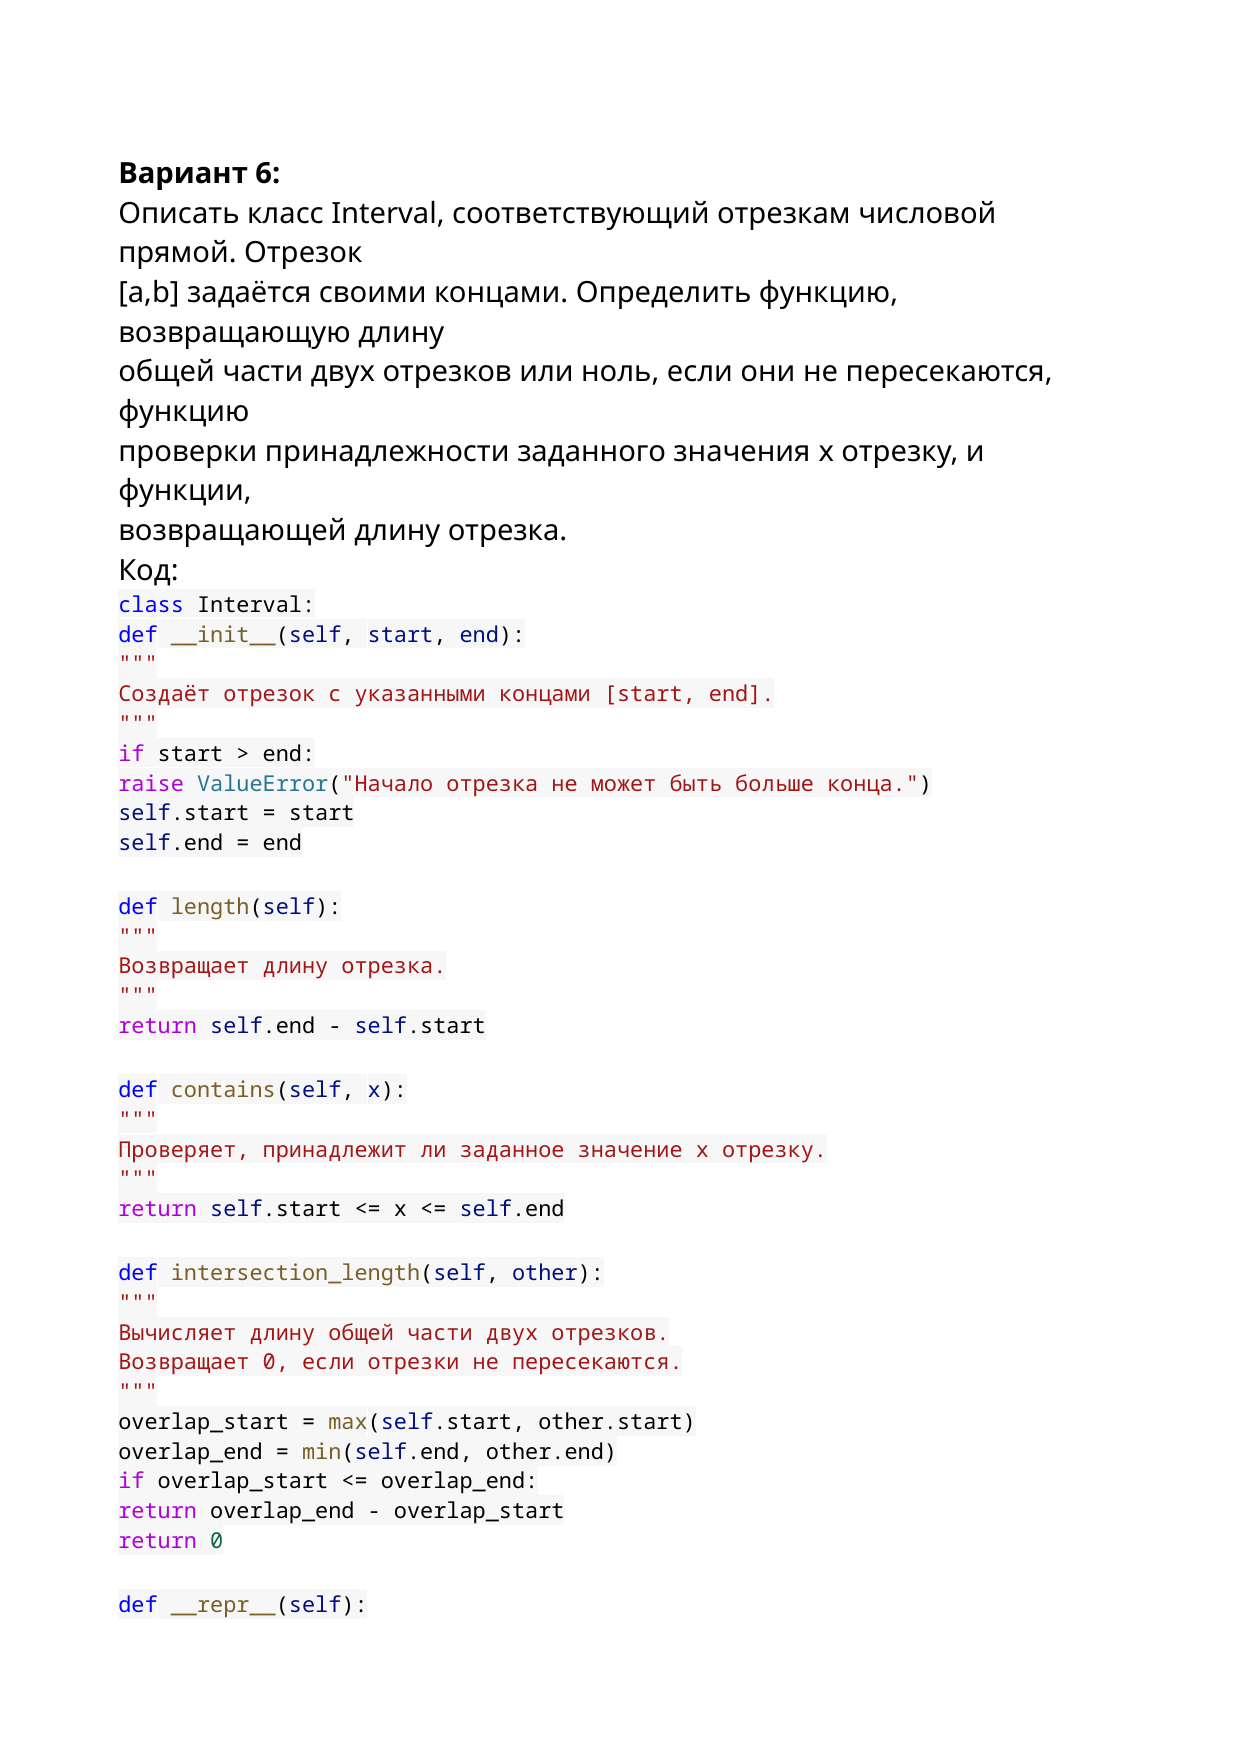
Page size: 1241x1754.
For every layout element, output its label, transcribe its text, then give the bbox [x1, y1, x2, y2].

text """ [118, 921, 1122, 951]
text self.start = start [118, 797, 1122, 827]
text def __repr__(self): [118, 1589, 1122, 1619]
text Вариант 6: Описать класс Interval, соответствующий отрезкам числовой прямой. Отрезок [a,b] задаётся своими концами. Определить функцию, возвращающую длину общей части двух отрезков или ноль, если они не пересекаются, функцию проверки принадлежности заданного значения x отрезку, и функции, возвращающей длину отрезка. [118, 152, 1122, 549]
text """ [118, 648, 1122, 678]
text def __init__(self, start, end): [118, 618, 1122, 648]
text if start > end: [118, 738, 1122, 767]
text """ [118, 1163, 1122, 1193]
text class Interval: [118, 589, 1122, 618]
text """ [118, 1104, 1122, 1133]
text return overlap_end - overlap_start [118, 1495, 1122, 1525]
text """ [118, 708, 1122, 738]
text Код: [118, 549, 1122, 589]
text """ [118, 980, 1122, 1010]
text Возвращает 0, если отрезки не пересекаются. [118, 1346, 1122, 1376]
text """ [118, 1376, 1122, 1406]
text Возвращает длину отрезка. [118, 951, 1122, 980]
text Создаёт отрезок с указанными концами [start, end]. [118, 678, 1122, 708]
text return self.start <= x <= self.end [118, 1193, 1122, 1223]
text def length(self): [118, 891, 1122, 921]
text if overlap_start <= overlap_end: [118, 1466, 1122, 1495]
text return self.end - self.start [118, 1010, 1122, 1040]
text overlap_end = min(self.end, other.end) [118, 1436, 1122, 1466]
text overlap_start = max(self.start, other.start) [118, 1406, 1122, 1436]
text Проверяет, принадлежит ли заданное значение x отрезку. [118, 1133, 1122, 1163]
text raise ValueError("Начало отрезка не может быть больше конца.") [118, 767, 1122, 797]
text def intersection_length(self, other): [118, 1257, 1122, 1287]
text """ [118, 1287, 1122, 1317]
text def contains(self, x): [118, 1074, 1122, 1104]
text Вычисляет длину общей части двух отрезков. [118, 1317, 1122, 1346]
text self.end = end [118, 827, 1122, 857]
text return 0 [118, 1525, 1122, 1555]
